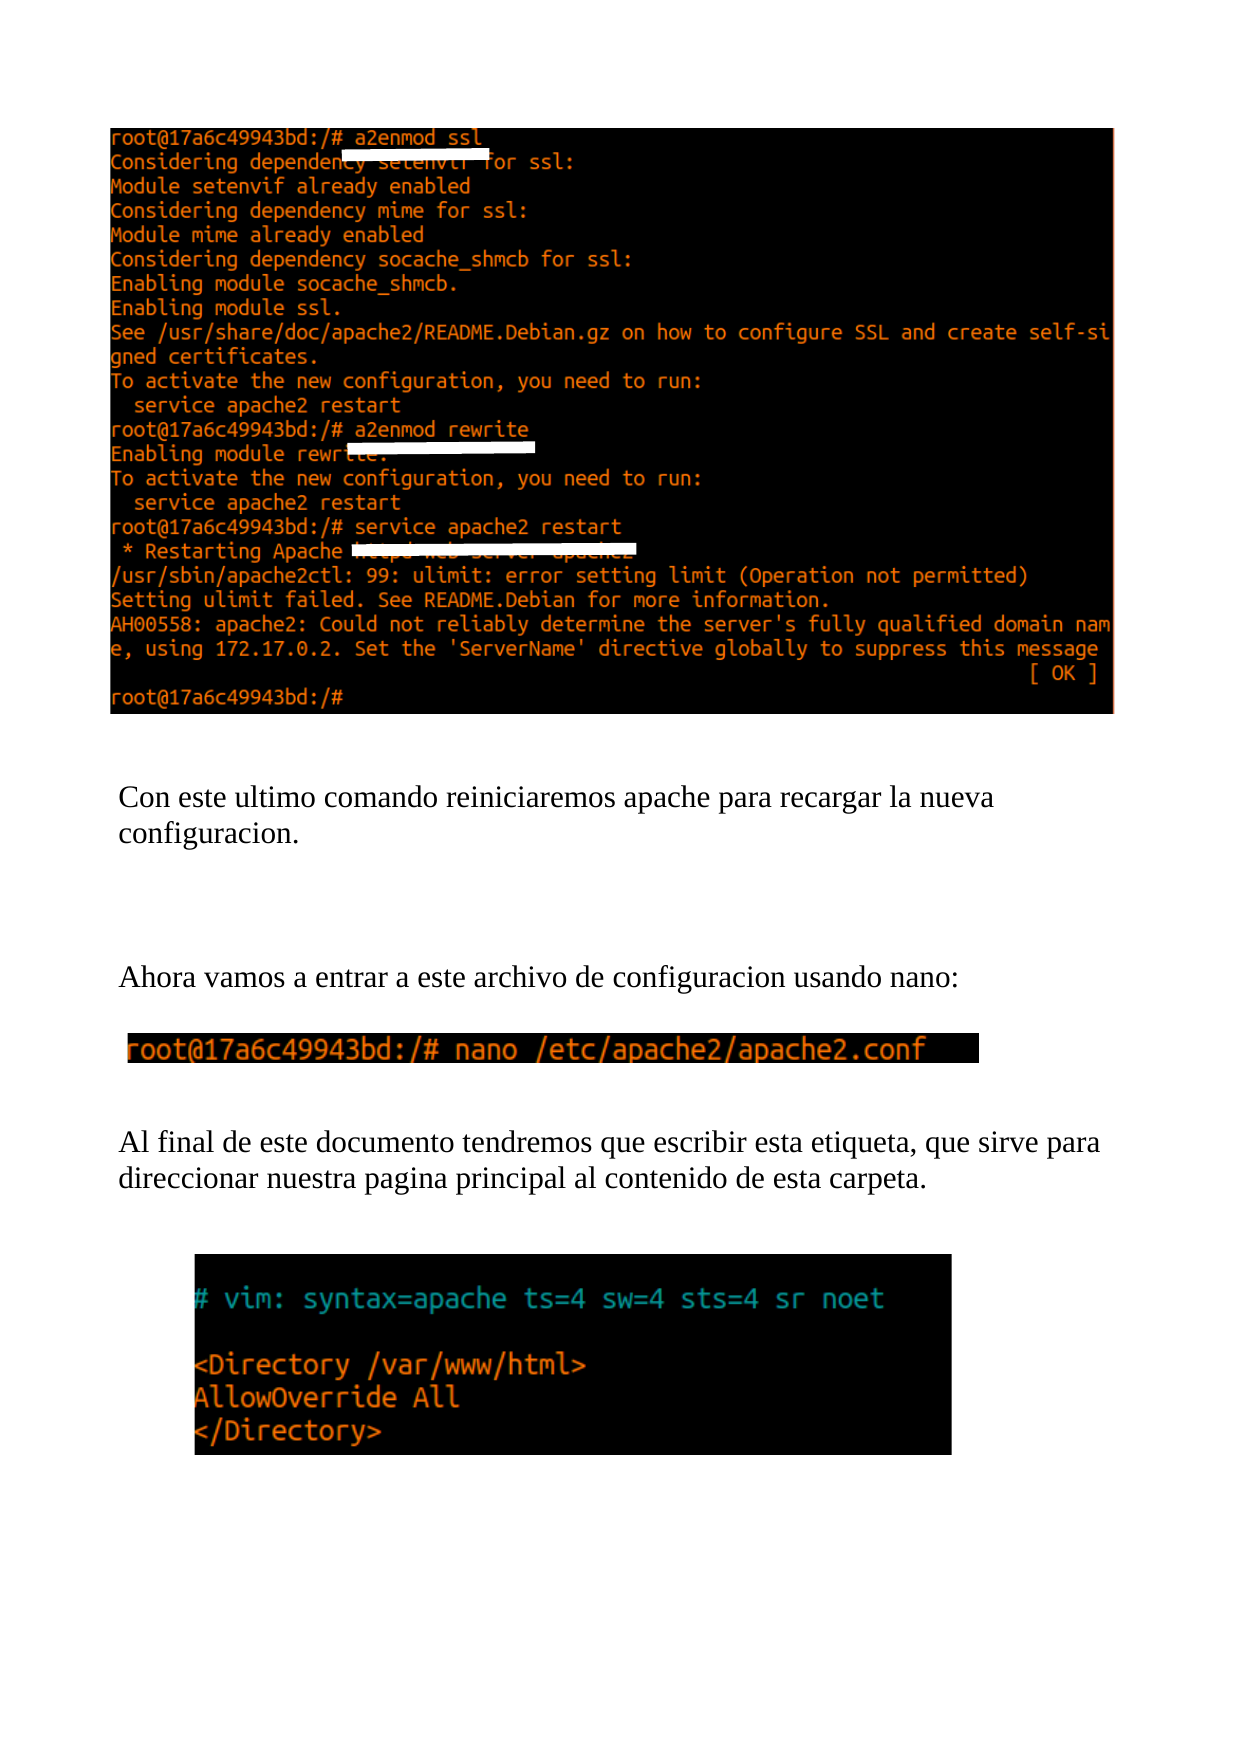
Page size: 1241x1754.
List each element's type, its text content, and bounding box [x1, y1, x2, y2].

picture [127, 1033, 979, 1063]
text Al final de este documento tendremos que escribir esta etiqueta, que sirve para direccionar nuestra pagina principal al contenido de esta carpeta. [118, 1123, 1122, 1195]
picture [110, 128, 1115, 714]
text Ahora vamos a entrar a este archivo de configuracion usando nano: [118, 958, 1122, 994]
picture [194, 1254, 952, 1455]
text Con este ultimo comando reiniciaremos apache para recargar la nueva configuracion. [118, 778, 1122, 850]
